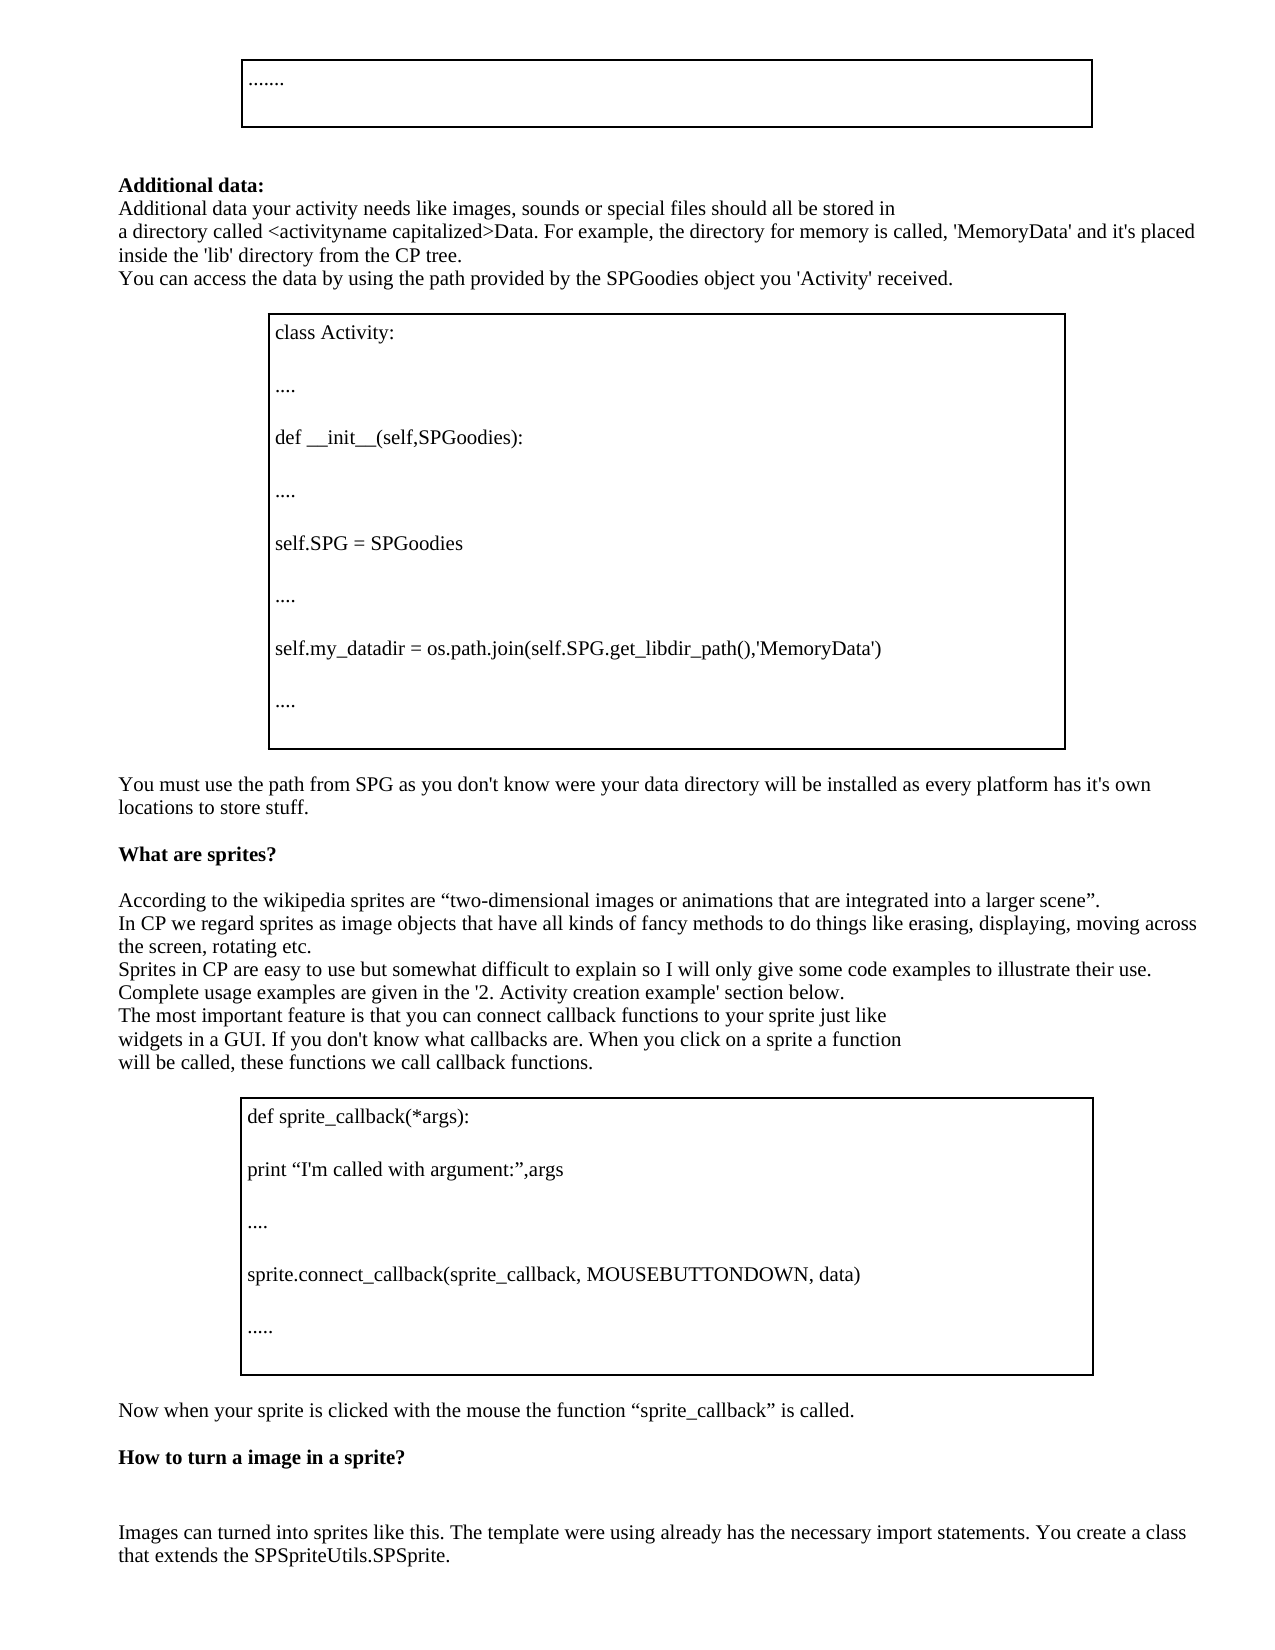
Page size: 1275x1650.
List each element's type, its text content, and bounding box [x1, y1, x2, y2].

text will be called, these functions we call callback functions. [118, 1051, 1216, 1074]
text Sprites in CP are easy to use but somewhat difficult to explain so I will only give some code examples to illustrate their use. Complete usage examples are given in the '2. Activity creation example' section below. [118, 958, 1216, 1004]
text Additional data your activity needs like images, sounds or special files should all be stored in [118, 197, 1216, 220]
text According to the wikipedia sprites are “two-dimensional images or animations that are integrated into a larger scene”. [118, 889, 1216, 912]
text You can access the data by using the path provided by the SPGoodies object you 'Activity' received. [118, 267, 1216, 290]
text What are sprites? [118, 842, 1216, 866]
text Additional data: [118, 174, 1216, 197]
table_header def sprite_callback(*args): print “I'm called with argument:”,args .... sprite.connect_callback(sprite_callback, MOUSEBUTTONDOWN, data) ..... [242, 1099, 1092, 1374]
text a directory called <activityname capitalized>Data. For example, the directory for memory is called, 'MemoryData' and it's placed inside the 'lib' directory from the CP tree. [118, 220, 1216, 267]
text The most important feature is that you can connect callback functions to your sprite just like [118, 1004, 1216, 1027]
table_header ....... [243, 61, 1091, 126]
text How to turn a image in a sprite? [118, 1446, 1216, 1469]
text widgets in a GUI. If you don't know what callbacks are. When you click on a sprite a function [118, 1027, 1216, 1051]
text You must use the path from SPG as you don't know were your data directory will be installed as every platform has it's own locations to store stuff. [118, 773, 1216, 819]
table_header class Activity: .... def __init__(self,SPGoodies): .... self.SPG = SPGoodies .... self.my_datadir = os.path.join(self.SPG.get_libdir_path(),'MemoryData') .... [270, 315, 1064, 748]
text In CP we regard sprites as image objects that have all kinds of fancy methods to do things like erasing, displaying, moving across the screen, rotating etc. [118, 912, 1216, 958]
text Now when your sprite is clicked with the mouse the function “sprite_callback” is called. [118, 1399, 1216, 1422]
text Images can turned into sprites like this. The template were using already has the necessary import statements. You create a class that extends the SPSpriteUtils.SPSprite. [118, 1521, 1216, 1567]
